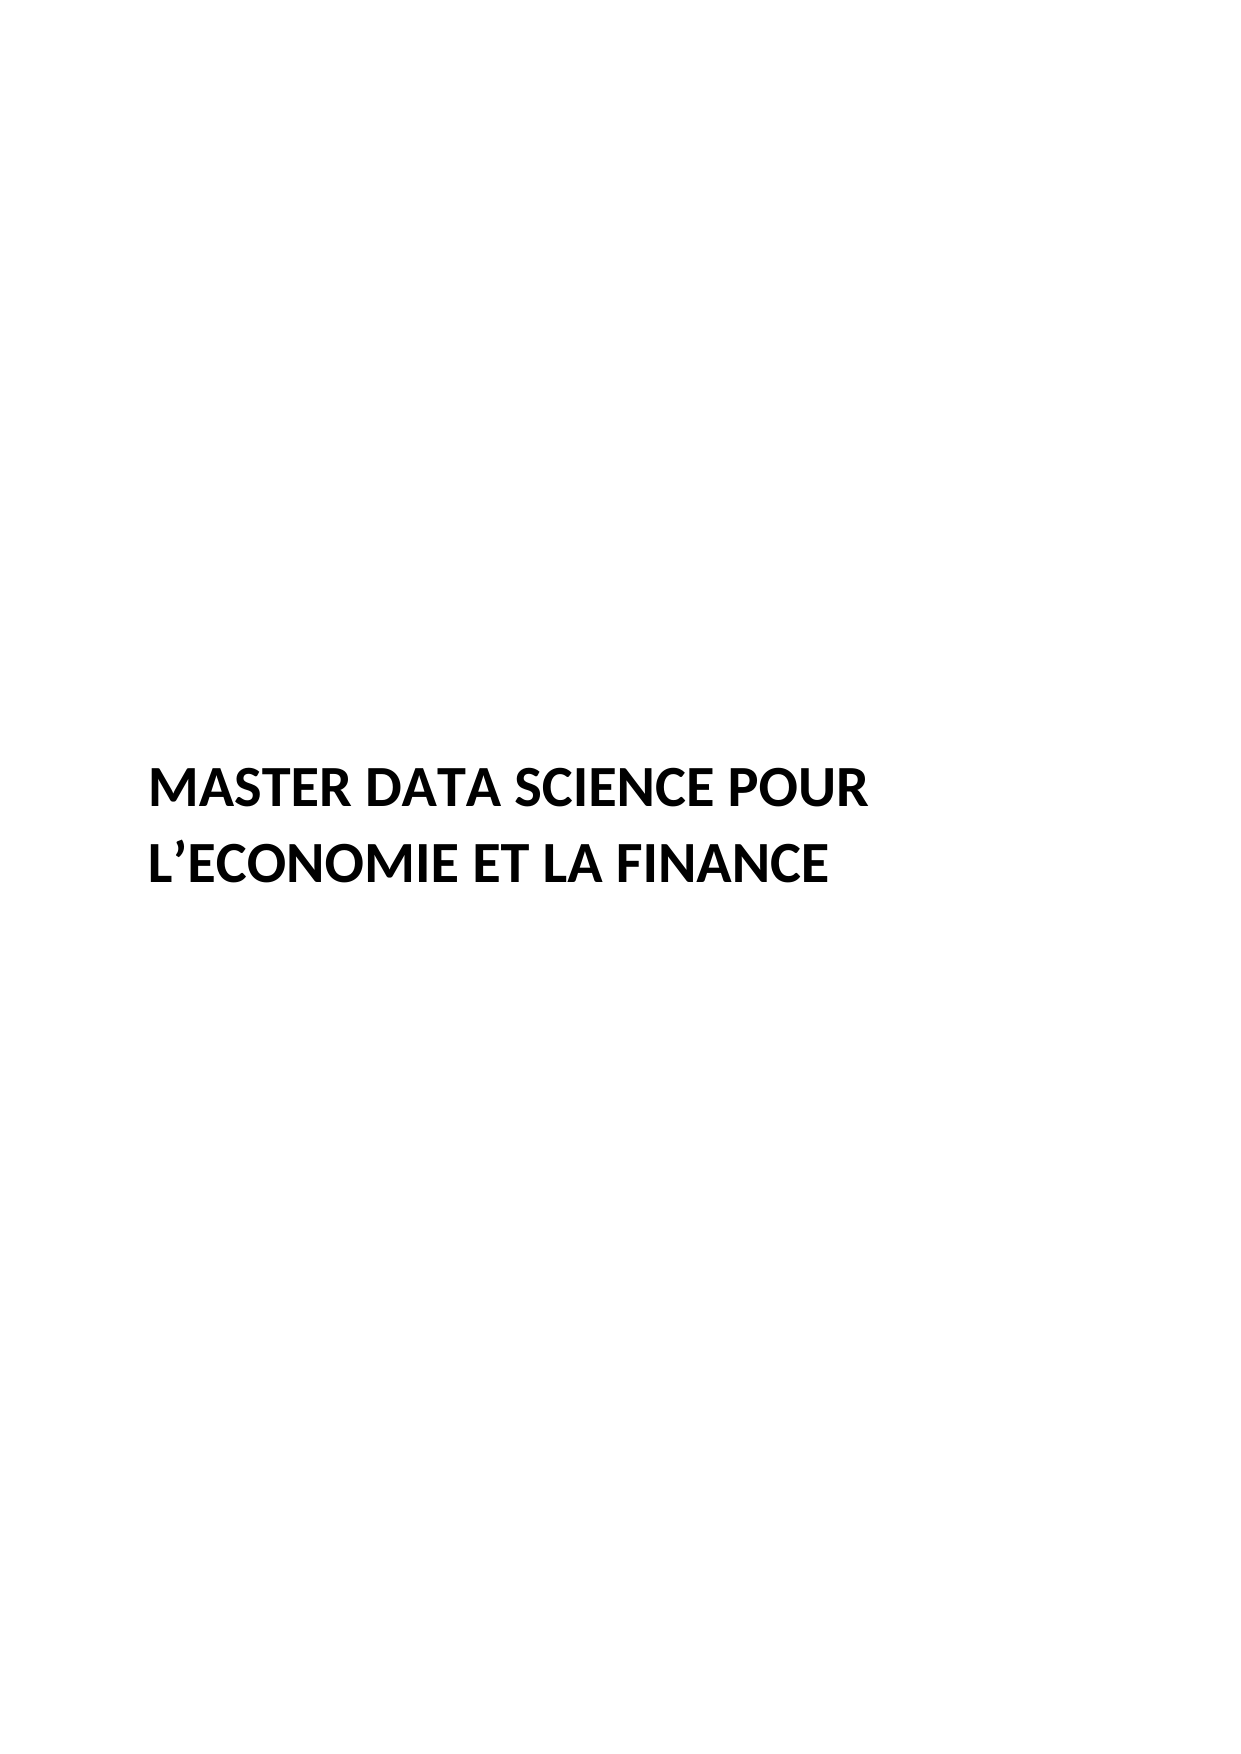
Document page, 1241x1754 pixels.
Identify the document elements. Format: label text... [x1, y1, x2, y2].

text MASTER DATA SCIENCE POUR L’ECONOMIE ET LA FINANCE [148, 750, 1093, 897]
